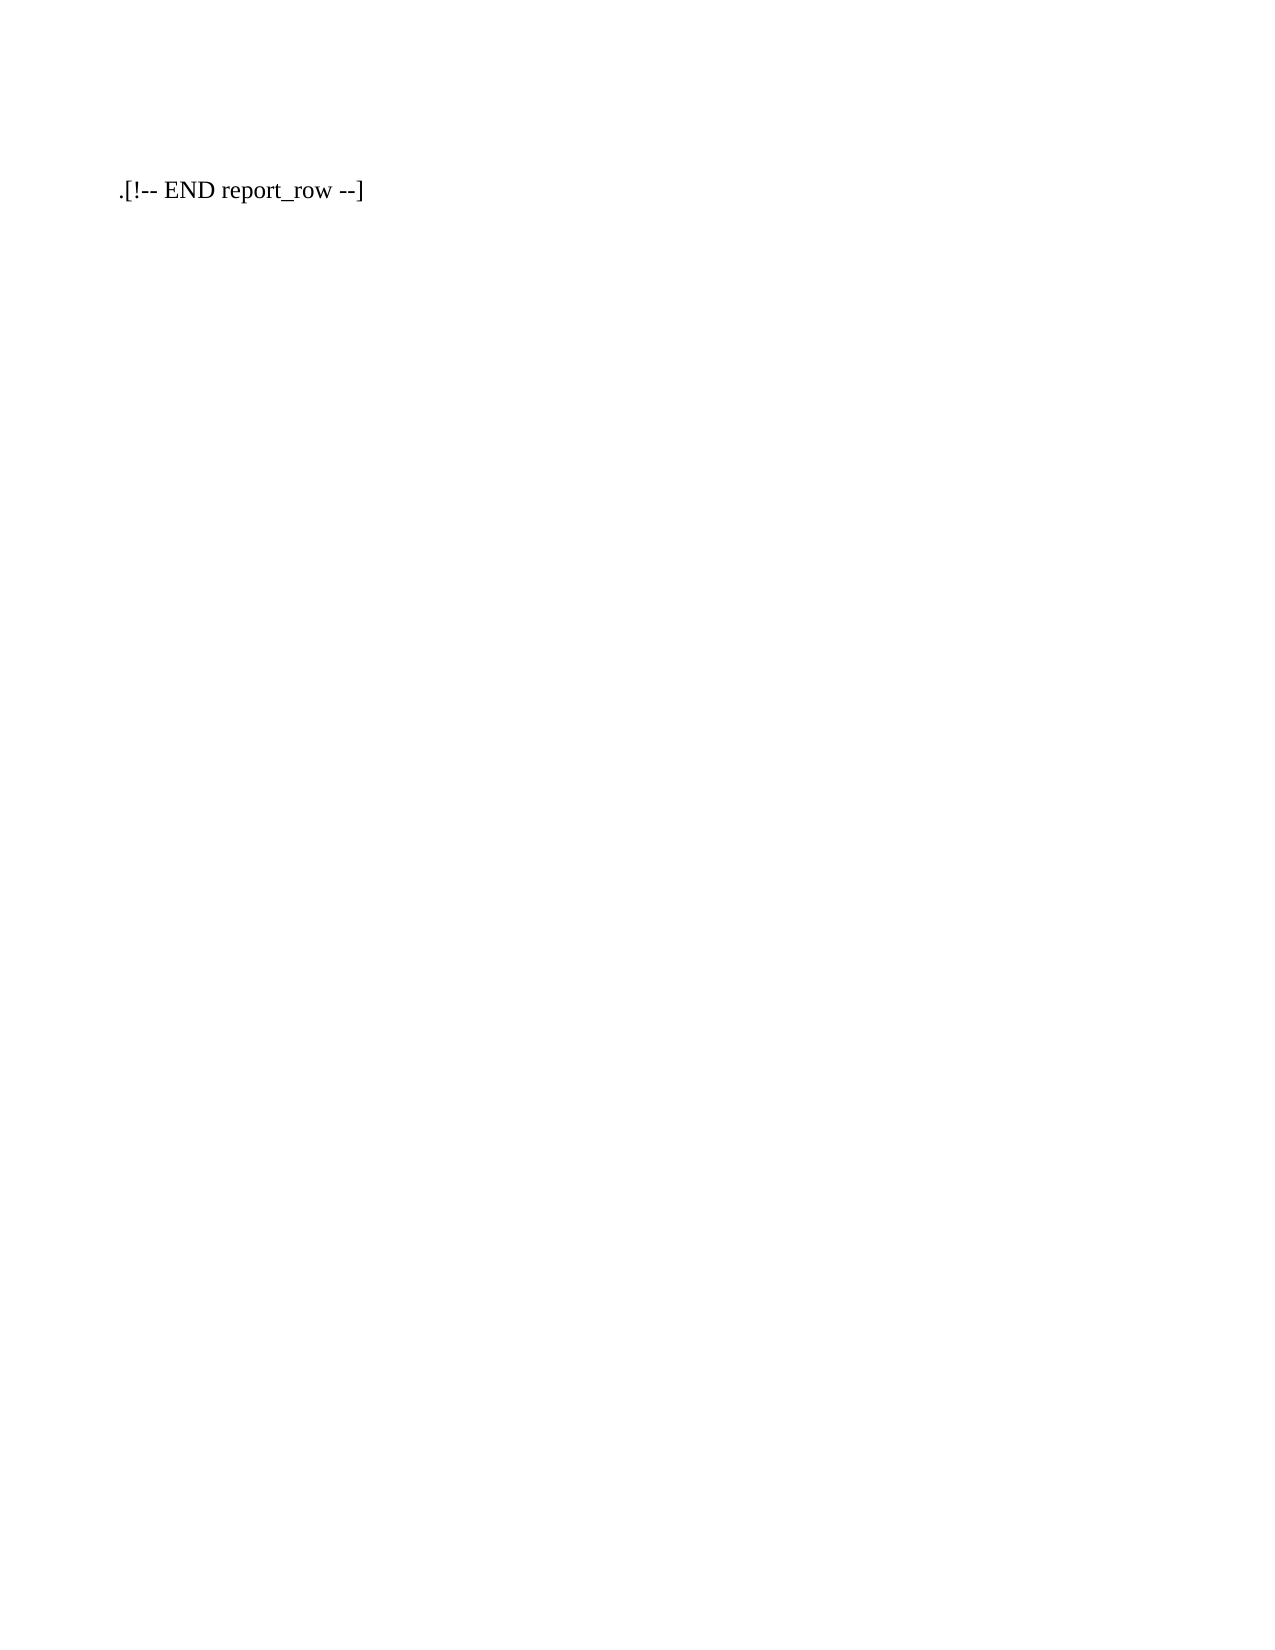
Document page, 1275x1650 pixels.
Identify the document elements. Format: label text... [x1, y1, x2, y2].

text .[!-- END report_row --] [118, 176, 1157, 204]
